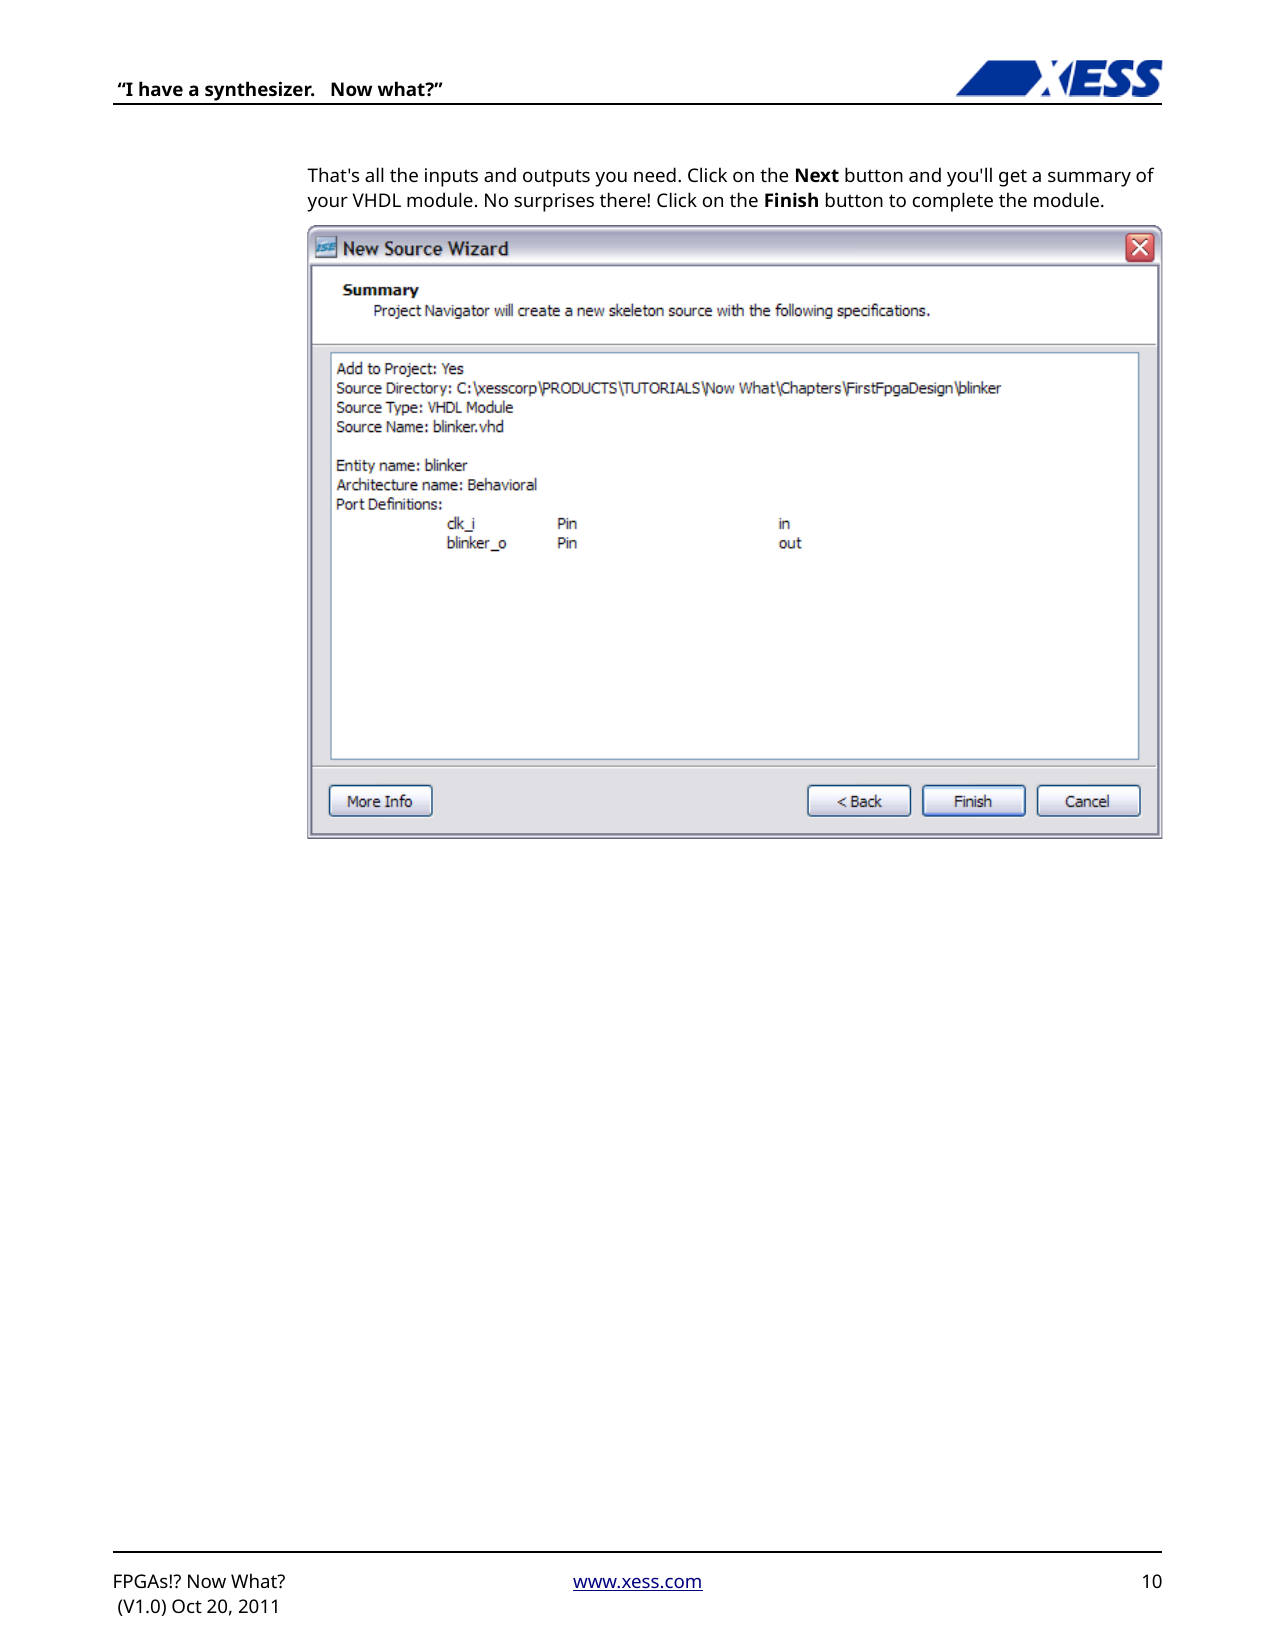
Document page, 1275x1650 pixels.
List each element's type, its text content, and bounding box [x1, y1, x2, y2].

picture [955, 60, 1163, 97]
picture [307, 225, 1163, 839]
text That's all the inputs and outputs you need. Click on the Next button and you'll get a summary of your VHDL module. No surprises there! Click on the Finish button to complete the module. [307, 162, 1162, 213]
